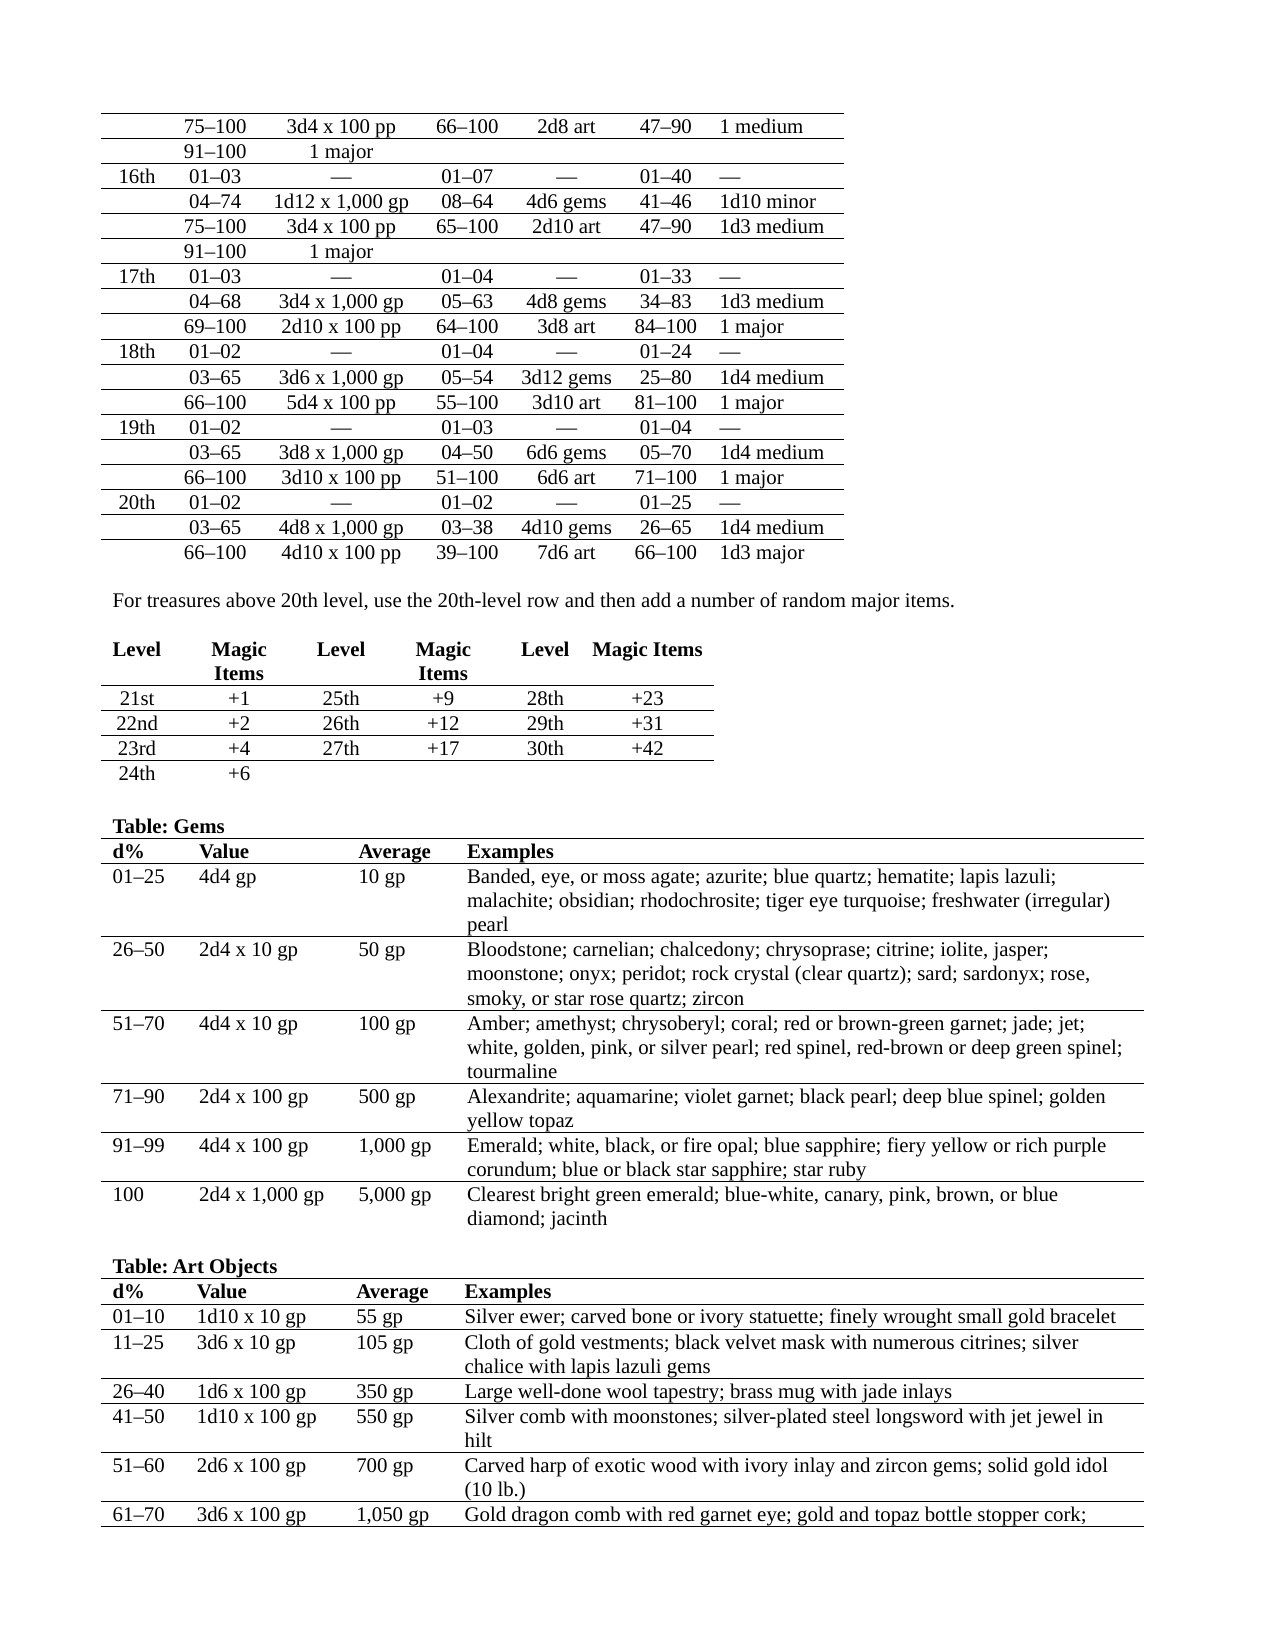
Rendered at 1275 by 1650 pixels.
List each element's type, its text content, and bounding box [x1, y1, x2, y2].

table_cell 55 gp [344, 1305, 452, 1328]
table_cell 2d10 art [510, 214, 623, 238]
table_cell 4d8 x 1,000 gp [258, 515, 424, 539]
table_cell — [708, 415, 843, 439]
table_cell 2d4 x 10 gp [187, 937, 346, 1009]
table_cell 6d6 gems [510, 440, 623, 464]
table_cell Average [344, 1279, 452, 1303]
table_cell Value [187, 839, 346, 863]
table_cell 75–100 [173, 214, 257, 238]
table_cell — [258, 415, 424, 439]
table_cell 51–60 [101, 1453, 184, 1501]
table_cell 26–50 [101, 937, 187, 1009]
table_cell 500 gp [346, 1084, 455, 1132]
table_cell 4d4 gp [187, 864, 346, 936]
table_cell [708, 139, 843, 163]
table_header Table: Gems [101, 814, 1144, 838]
table_cell 7d6 art [510, 540, 623, 564]
table_cell 100 [101, 1182, 187, 1230]
table_cell Large well-done wool tapestry; brass mug with jade inlays [453, 1379, 1144, 1403]
table_cell 5d4 x 100 pp [258, 390, 424, 414]
table_cell [101, 465, 172, 489]
table_cell +42 [581, 736, 714, 760]
table_cell 01–03 [173, 164, 257, 188]
table_cell +6 [173, 761, 305, 785]
table_cell [708, 239, 843, 263]
table_cell 04–68 [173, 289, 257, 313]
table_cell 65–100 [425, 214, 509, 238]
table_cell Clearest bright green emerald; blue-white, canary, pink, brown, or blue diamond; jacinth [455, 1182, 1144, 1230]
table_cell [101, 114, 172, 138]
table_cell 01–24 [623, 340, 708, 363]
table_cell 01–02 [173, 340, 257, 363]
table_cell 41–46 [623, 189, 708, 213]
table_cell 91–99 [101, 1133, 187, 1181]
table_cell 41–50 [101, 1404, 184, 1452]
table_cell +1 [173, 686, 305, 710]
table_cell 1d10 x 100 gp [185, 1404, 344, 1452]
table_cell 1 major [708, 465, 843, 489]
table_cell 3d6 x 1,000 gp [258, 365, 424, 389]
table_cell [305, 761, 377, 785]
table_cell [425, 139, 509, 163]
table_cell 01–03 [425, 415, 509, 439]
table_cell Emerald; white, black, or fire opal; blue sapphire; fiery yellow or rich purple corundum; blue or black star sapphire; star ruby [455, 1133, 1144, 1181]
table_cell 350 gp [344, 1379, 452, 1403]
table_cell — [258, 164, 424, 188]
table_cell 700 gp [344, 1453, 452, 1501]
table_cell 105 gp [344, 1330, 452, 1378]
table_cell 81–100 [623, 390, 708, 414]
table_cell 91–100 [173, 139, 257, 163]
table_cell [101, 239, 172, 263]
table_header Magic Items [173, 637, 305, 685]
table_cell [510, 761, 581, 785]
table_cell 01–03 [173, 264, 257, 288]
table_cell 550 gp [344, 1404, 452, 1452]
table_cell 01–04 [425, 340, 509, 363]
table_cell d% [101, 839, 187, 863]
table_cell 26–65 [623, 515, 708, 539]
table_cell 39–100 [425, 540, 509, 564]
table_cell Amber; amethyst; chrysoberyl; coral; red or brown-green garnet; jade; jet; white, golden, pink, or silver pearl; red spinel, red-brown or deep green spinel; tourmaline [455, 1011, 1144, 1083]
table_cell — [708, 264, 843, 288]
table_cell 3d4 x 1,000 gp [258, 289, 424, 313]
table_cell 61–70 [101, 1502, 184, 1526]
table_cell [101, 365, 172, 389]
table_cell [101, 214, 172, 238]
table_cell 01–40 [623, 164, 708, 188]
table_cell 26–40 [101, 1379, 184, 1403]
table_cell 03–65 [173, 440, 257, 464]
table_cell +2 [173, 711, 305, 735]
table_cell [101, 314, 172, 338]
table_cell 2d10 x 100 pp [258, 314, 424, 338]
table_cell 3d8 x 1,000 gp [258, 440, 424, 464]
table_cell 1d4 medium [708, 365, 843, 389]
table_cell 17th [101, 264, 172, 288]
table_cell 1d4 medium [708, 440, 843, 464]
table_cell 66–100 [173, 540, 257, 564]
table_cell [101, 289, 172, 313]
table_cell 1,050 gp [344, 1502, 452, 1526]
table_cell 66–100 [623, 540, 708, 564]
table_cell 4d6 gems [510, 189, 623, 213]
table_cell 64–100 [425, 314, 509, 338]
table_cell 03–38 [425, 515, 509, 539]
table_cell 1 medium [708, 114, 843, 138]
table_cell 1d3 medium [708, 289, 843, 313]
table_cell — [510, 490, 623, 514]
table_cell +31 [581, 711, 714, 735]
table_header Table: Art Objects [101, 1254, 1144, 1278]
table_cell 1 major [258, 139, 424, 163]
table_cell 04–50 [425, 440, 509, 464]
table_cell 01–04 [623, 415, 708, 439]
table_cell Examples [455, 839, 1144, 863]
table_cell 1d12 x 1,000 gp [258, 189, 424, 213]
table_cell 91–100 [173, 239, 257, 263]
table_cell — [258, 490, 424, 514]
table_cell 3d4 x 100 pp [258, 214, 424, 238]
table_cell 01–02 [173, 490, 257, 514]
table_cell Silver comb with moonstones; silver-plated steel longsword with jet jewel in hilt [453, 1404, 1144, 1452]
table_cell 01–02 [425, 490, 509, 514]
table_cell 25–80 [623, 365, 708, 389]
table_cell [101, 540, 172, 564]
table_cell — [708, 340, 843, 363]
table_cell [581, 761, 714, 785]
table_cell — [510, 415, 623, 439]
table_cell 1 major [708, 314, 843, 338]
table_cell [425, 239, 509, 263]
table_cell 71–100 [623, 465, 708, 489]
table_cell — [510, 264, 623, 288]
table_cell Silver ewer; carved bone or ivory statuette; finely wrought small gold bracelet [453, 1305, 1144, 1328]
table_header Level [101, 637, 172, 685]
table_cell 84–100 [623, 314, 708, 338]
table_cell [101, 139, 172, 163]
table_cell Value [185, 1279, 344, 1303]
table_cell 01–33 [623, 264, 708, 288]
table_cell 4d4 x 100 gp [187, 1133, 346, 1181]
table_cell — [258, 264, 424, 288]
table_cell 3d12 gems [510, 365, 623, 389]
table_cell 27th [305, 736, 377, 760]
table_cell 01–07 [425, 164, 509, 188]
table_cell 30th [510, 736, 581, 760]
table_cell 29th [510, 711, 581, 735]
table_cell [101, 390, 172, 414]
table_cell [510, 139, 623, 163]
table_cell [377, 761, 509, 785]
table_cell 08–64 [425, 189, 509, 213]
table_cell 3d6 x 100 gp [185, 1502, 344, 1526]
table_cell 01–25 [623, 490, 708, 514]
table_cell 16th [101, 164, 172, 188]
table_cell 55–100 [425, 390, 509, 414]
table_cell 20th [101, 490, 172, 514]
table_header Level [305, 637, 377, 685]
table_cell 75–100 [173, 114, 257, 138]
table_cell 1 major [708, 390, 843, 414]
table_cell 01–25 [101, 864, 187, 936]
table_cell Alexandrite; aquamarine; violet garnet; black pearl; deep blue spinel; golden yellow topaz [455, 1084, 1144, 1132]
table_cell [101, 189, 172, 213]
table_cell Carved harp of exotic wood with ivory inlay and zircon gems; solid gold idol (10 lb.) [453, 1453, 1144, 1501]
table_cell 18th [101, 340, 172, 363]
table_cell — [708, 164, 843, 188]
table_cell 1,000 gp [346, 1133, 455, 1181]
table_cell 5,000 gp [346, 1182, 455, 1230]
table_cell 4d10 gems [510, 515, 623, 539]
table_cell 10 gp [346, 864, 455, 936]
table_header Magic Items [581, 637, 714, 685]
table_cell 34–83 [623, 289, 708, 313]
table_cell 47–90 [623, 214, 708, 238]
table_cell 66–100 [173, 465, 257, 489]
table_cell 24th [101, 761, 172, 785]
table_cell +9 [377, 686, 509, 710]
table_cell 66–100 [425, 114, 509, 138]
table_cell 03–65 [173, 365, 257, 389]
table_cell Examples [453, 1279, 1144, 1303]
table_cell 23rd [101, 736, 172, 760]
table_cell 01–10 [101, 1305, 184, 1328]
table_cell — [708, 490, 843, 514]
table_cell [510, 239, 623, 263]
table_cell 4d4 x 10 gp [187, 1011, 346, 1083]
table_cell 69–100 [173, 314, 257, 338]
table_cell [623, 139, 708, 163]
table_header Magic Items [377, 637, 509, 685]
table_cell Bloodstone; carnelian; chalcedony; chrysoprase; citrine; iolite, jasper; moonstone; onyx; peridot; rock crystal (clear quartz); sard; sardonyx; rose, smoky, or star rose quartz; zircon [455, 937, 1144, 1009]
table_cell 1d3 major [708, 540, 843, 564]
table_cell +12 [377, 711, 509, 735]
table_cell [101, 515, 172, 539]
table_cell Cloth of gold vestments; black velvet mask with numerous citrines; silver chalice with lapis lazuli gems [453, 1330, 1144, 1378]
table_cell 6d6 art [510, 465, 623, 489]
table_cell 25th [305, 686, 377, 710]
table_cell 51–70 [101, 1011, 187, 1083]
table_cell Average [346, 839, 455, 863]
table_cell 3d4 x 100 pp [258, 114, 424, 138]
table_cell 22nd [101, 711, 172, 735]
table_cell 47–90 [623, 114, 708, 138]
table_cell 19th [101, 415, 172, 439]
table_cell — [258, 340, 424, 363]
table_cell Banded, eye, or moss agate; azurite; blue quartz; hematite; lapis lazuli; malachite; obsidian; rhodochrosite; tiger eye turquoise; freshwater (irregular) pearl [455, 864, 1144, 936]
table_cell 66–100 [173, 390, 257, 414]
table_cell 100 gp [346, 1011, 455, 1083]
table_cell 03–65 [173, 515, 257, 539]
table_cell 1d6 x 100 gp [185, 1379, 344, 1403]
table_cell 1d10 x 10 gp [185, 1305, 344, 1328]
table_cell +4 [173, 736, 305, 760]
table_cell 1d4 medium [708, 515, 843, 539]
table_cell 51–100 [425, 465, 509, 489]
table_cell 01–02 [173, 415, 257, 439]
table_cell 11–25 [101, 1330, 184, 1378]
table_cell 2d4 x 100 gp [187, 1084, 346, 1132]
table_cell 71–90 [101, 1084, 187, 1132]
table_cell 1d10 minor [708, 189, 843, 213]
table_cell 3d6 x 10 gp [185, 1330, 344, 1378]
table_cell 04–74 [173, 189, 257, 213]
table_cell 3d10 x 100 pp [258, 465, 424, 489]
table_cell +23 [581, 686, 714, 710]
table_cell 4d10 x 100 pp [258, 540, 424, 564]
table_cell Gold dragon comb with red garnet eye; gold and topaz bottle stopper cork; [453, 1502, 1144, 1526]
table_cell 05–54 [425, 365, 509, 389]
table_cell d% [101, 1279, 184, 1303]
table_cell 05–63 [425, 289, 509, 313]
table_cell 26th [305, 711, 377, 735]
table_cell 4d8 gems [510, 289, 623, 313]
table_cell 1 major [258, 239, 424, 263]
table_cell 2d8 art [510, 114, 623, 138]
table_cell — [510, 164, 623, 188]
table_cell 28th [510, 686, 581, 710]
text For treasures above 20th level, use the 20th-level row and then add a number of random major items. [112, 588, 1162, 612]
table_cell 2d6 x 100 gp [185, 1453, 344, 1501]
table_cell 1d3 medium [708, 214, 843, 238]
table_cell 50 gp [346, 937, 455, 1009]
table_cell 21st [101, 686, 172, 710]
table_cell 3d8 art [510, 314, 623, 338]
table_cell 3d10 art [510, 390, 623, 414]
table_cell 2d4 x 1,000 gp [187, 1182, 346, 1230]
table_header Level [510, 637, 581, 685]
table_cell — [510, 340, 623, 363]
table_cell [101, 440, 172, 464]
table_cell 05–70 [623, 440, 708, 464]
table_cell [623, 239, 708, 263]
table_cell 01–04 [425, 264, 509, 288]
table_cell +17 [377, 736, 509, 760]
